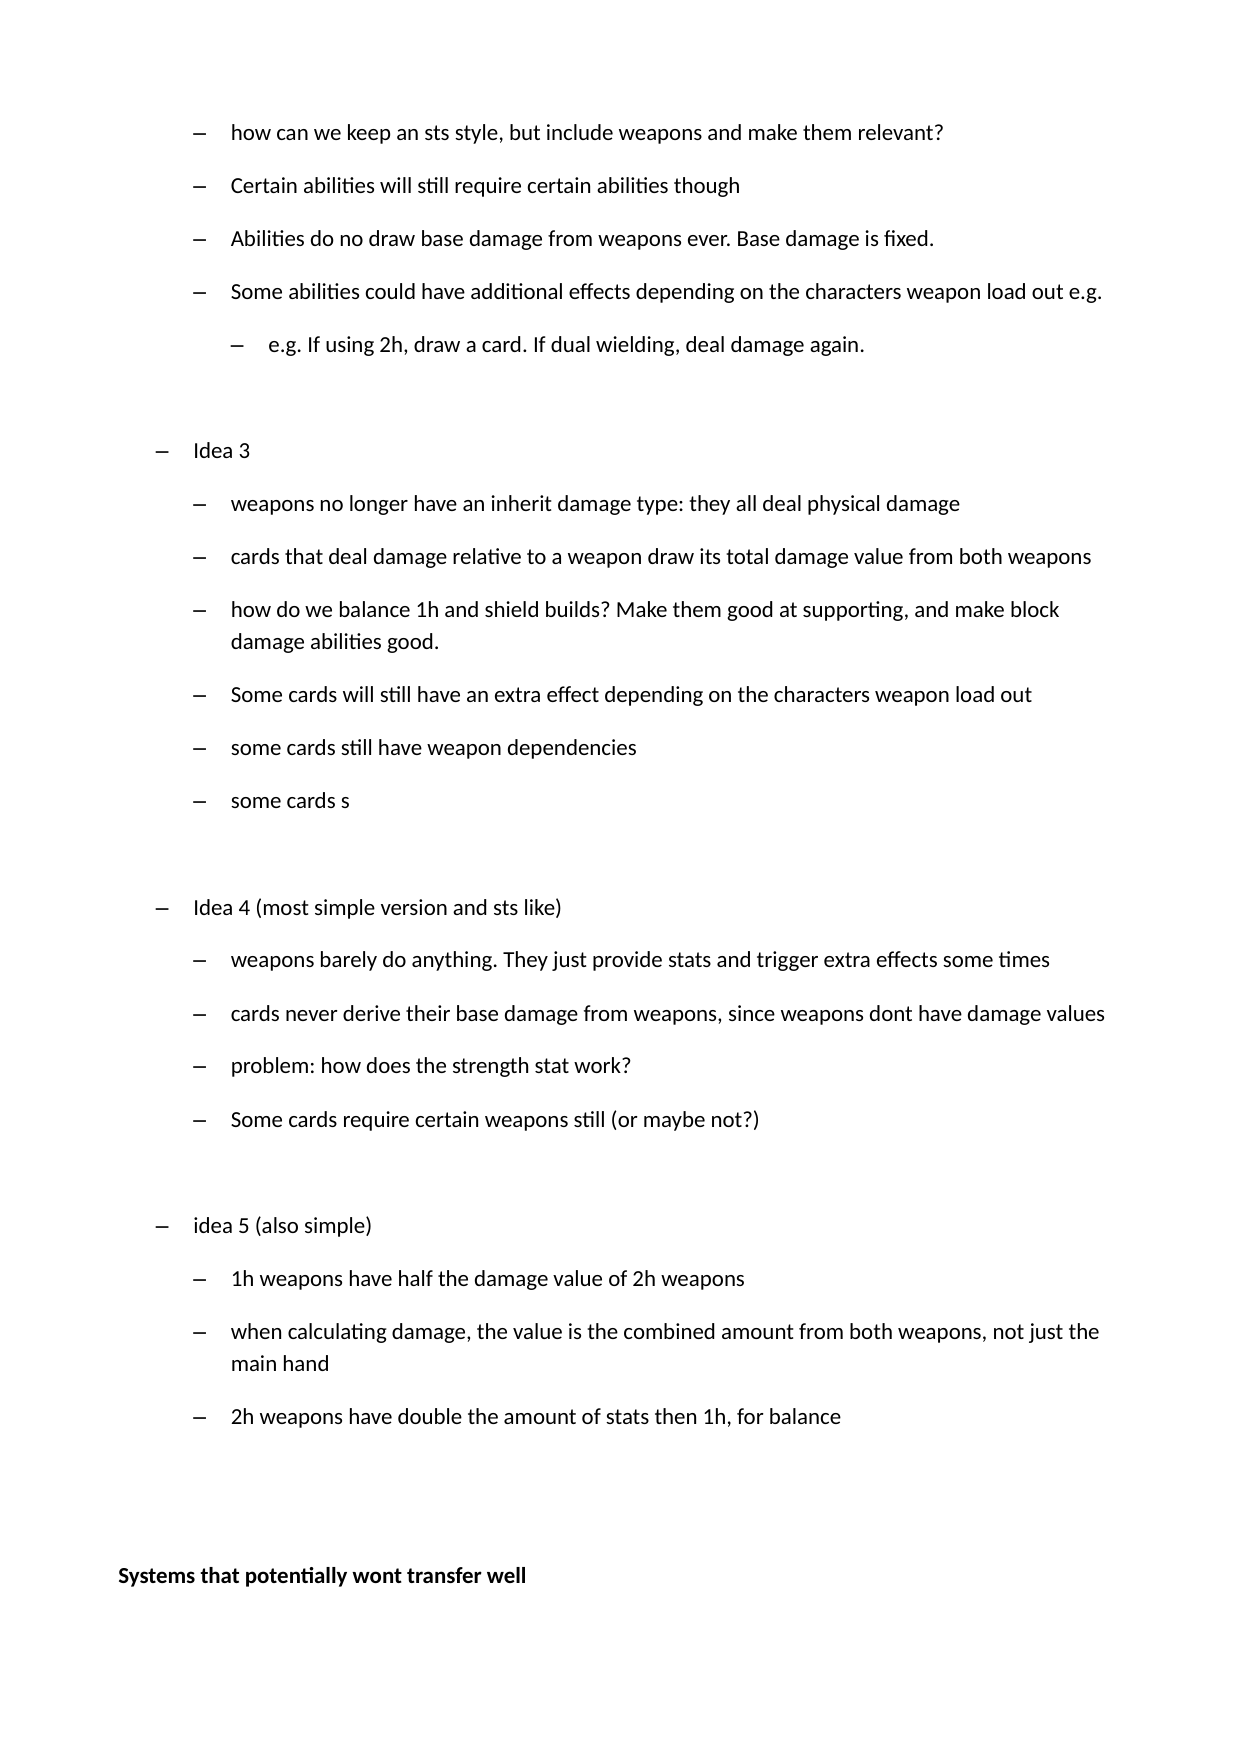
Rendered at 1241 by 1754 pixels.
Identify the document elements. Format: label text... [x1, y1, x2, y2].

list how do we balance 1h and shield builds? Make them good at supporting, and make block damage abilities good. [193, 595, 1122, 656]
list some cards still have weapon dependencies [193, 733, 1122, 762]
list idea 5 (also simple) [156, 1211, 1122, 1239]
list Idea 3 [156, 436, 1122, 464]
list Abilities do no draw base damage from weapons ever. Base damage is fixed. [193, 224, 1122, 252]
list Some cards will still have an extra effect depending on the characters weapon load out [193, 681, 1122, 708]
text Systems that potentially wont transfer well [118, 1561, 1122, 1589]
list some cards s [193, 787, 1122, 814]
list 1h weapons have half the damage value of 2h weapons [193, 1264, 1122, 1292]
list Idea 4 (most simple version and sts like) [156, 893, 1122, 921]
list Some cards require certain weapons still (or maybe not?) [193, 1105, 1122, 1133]
list cards never derive their base damage from weapons, since weapons dont have damage values [193, 999, 1122, 1027]
list weapons barely do anything. They just provide stats and trigger extra effects some times [193, 946, 1122, 974]
list Some abilities could have additional effects depending on the characters weapon load out e.g. [193, 277, 1122, 305]
list how can we keep an sts style, but include weapons and make them relevant? [193, 118, 1122, 146]
list when calculating damage, the value is the combined amount from both weapons, not just the main hand [193, 1317, 1122, 1377]
list 2h weapons have double the amount of stats then 1h, for balance [193, 1402, 1122, 1430]
list weapons no longer have an inherit damage type: they all deal physical damage [193, 489, 1122, 517]
list Certain abilities will still require certain abilities though [193, 171, 1122, 199]
list problem: how does the strength stat work? [193, 1052, 1122, 1080]
list cards that deal damage relative to a weapon draw its total damage value from both weapons [193, 542, 1122, 570]
list e.g. If using 2h, draw a card. If dual wielding, deal damage again. [231, 330, 1122, 358]
